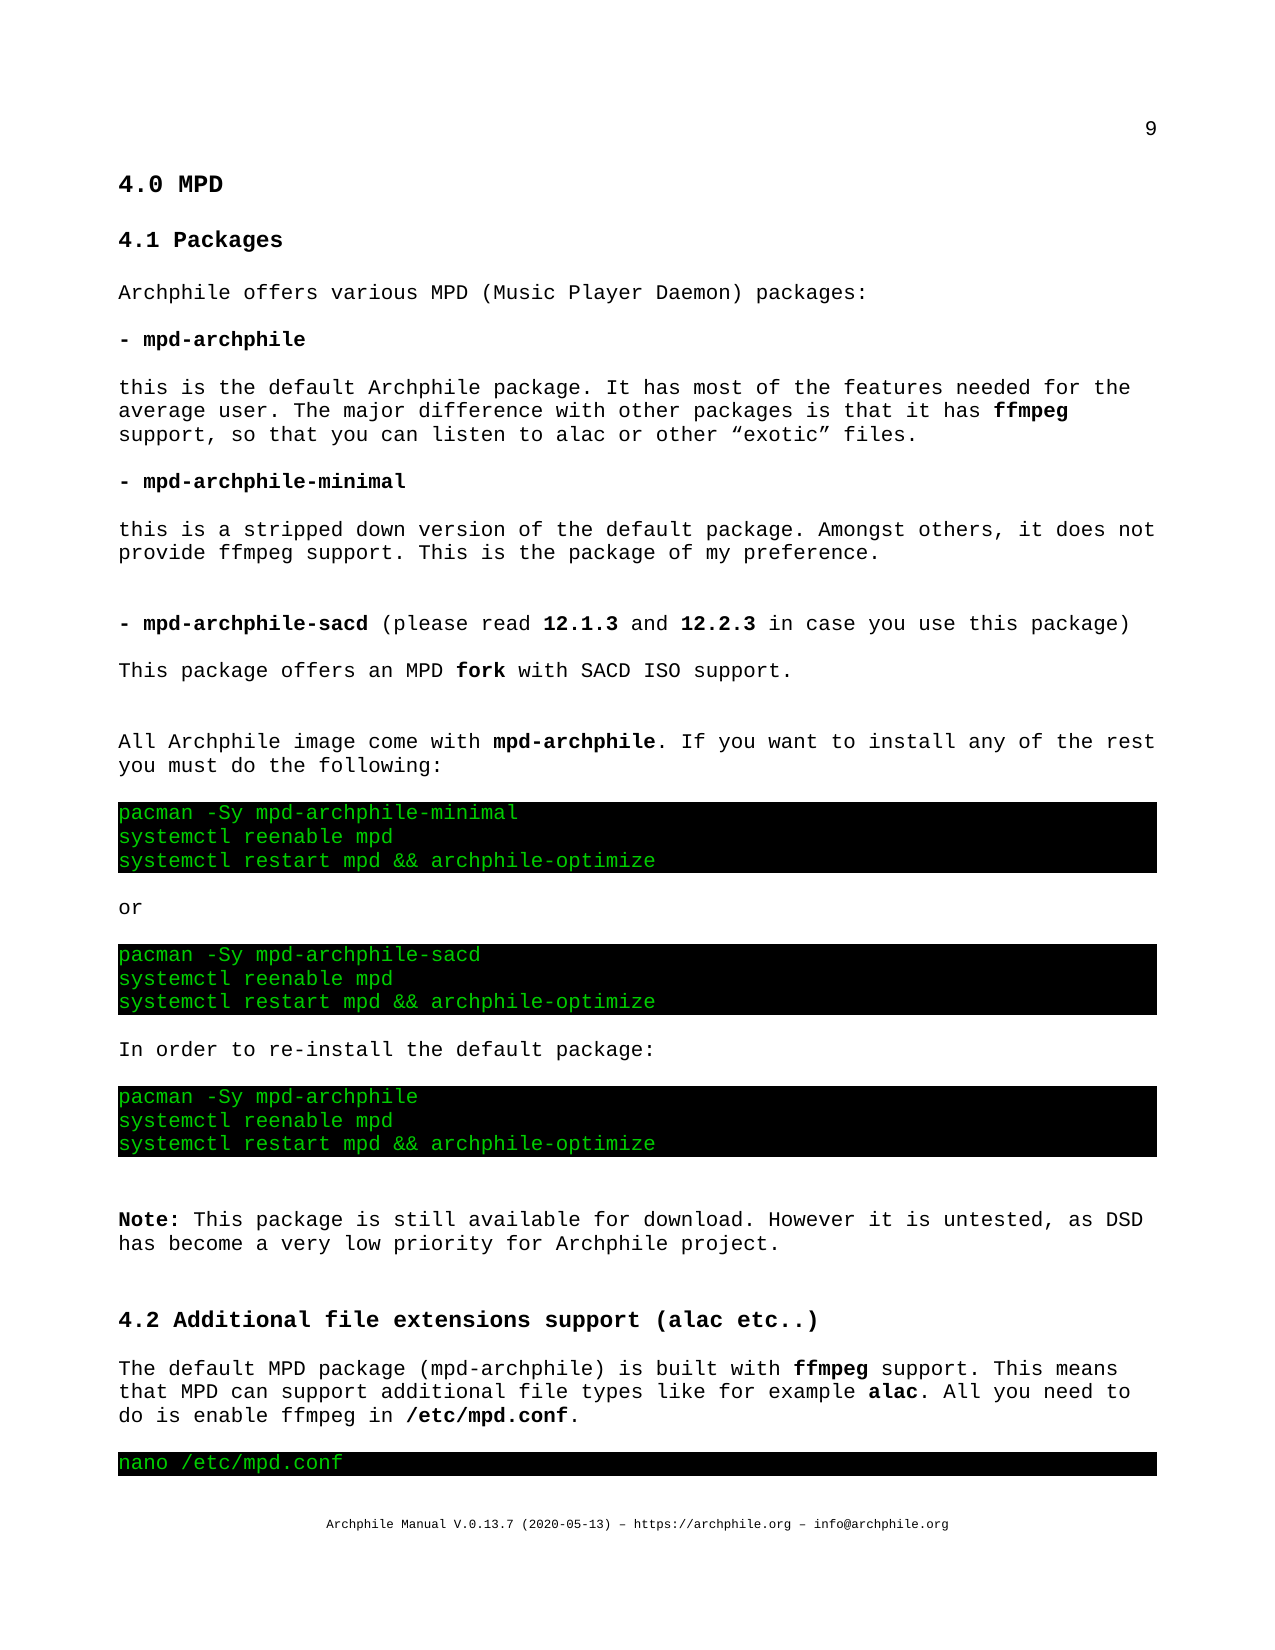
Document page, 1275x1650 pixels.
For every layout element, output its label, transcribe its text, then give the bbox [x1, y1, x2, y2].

text - mpd-archphile-minimal [118, 471, 1157, 495]
text systemctl reenable mpd [118, 826, 1157, 850]
text 4.1 Packages [118, 228, 1157, 254]
text nano /etc/mpd.conf [118, 1452, 1157, 1476]
text This package offers an MPD fork with SACD ISO support. [118, 661, 1157, 684]
text pacman -Sy mpd-archphile-minimal [118, 802, 1157, 826]
text Note: This package is still available for download. However it is untested, as DSD has become a very low priority for Archphile project. [118, 1209, 1157, 1256]
text In order to re-install the default package: [118, 1039, 1157, 1062]
text systemctl restart mpd && archphile-optimize [118, 992, 1157, 1015]
text systemctl reenable mpd [118, 1110, 1157, 1133]
text this is the default Archphile package. It has most of the features needed for the average user. The major difference with other packages is that it has ffmpeg support, so that you can listen to alac or other “exotic” files. [118, 377, 1157, 448]
text The default MPD package (mpd-archphile) is built with ffmpeg support. This means that MPD can support additional file types like for example alac. All you need to do is enable ffmpeg in /etc/mpd.conf. [118, 1358, 1157, 1429]
text 4.2 Additional file extensions support (alac etc..) [118, 1308, 1157, 1334]
text Archphile offers various MPD (Music Player Daemon) packages: [118, 282, 1157, 306]
text systemctl restart mpd && archphile-optimize [118, 1133, 1157, 1157]
text systemctl restart mpd && archphile-optimize [118, 850, 1157, 873]
text this is a stripped down version of the default package. Amongst others, it does not provide ffmpeg support. This is the package of my preference. [118, 519, 1157, 566]
text All Archphile image come with mpd-archphile. If you want to install any of the rest you must do the following: [118, 731, 1157, 779]
text pacman -Sy mpd-archphile-sacd [118, 944, 1157, 968]
text 4.0 MPD [118, 171, 1157, 199]
text or [118, 897, 1157, 921]
text - mpd-archphile [118, 329, 1157, 353]
text pacman -Sy mpd-archphile [118, 1086, 1157, 1110]
text systemctl reenable mpd [118, 968, 1157, 992]
text - mpd-archphile-sacd (please read 12.1.3 and 12.2.3 in case you use this package) [118, 613, 1157, 637]
